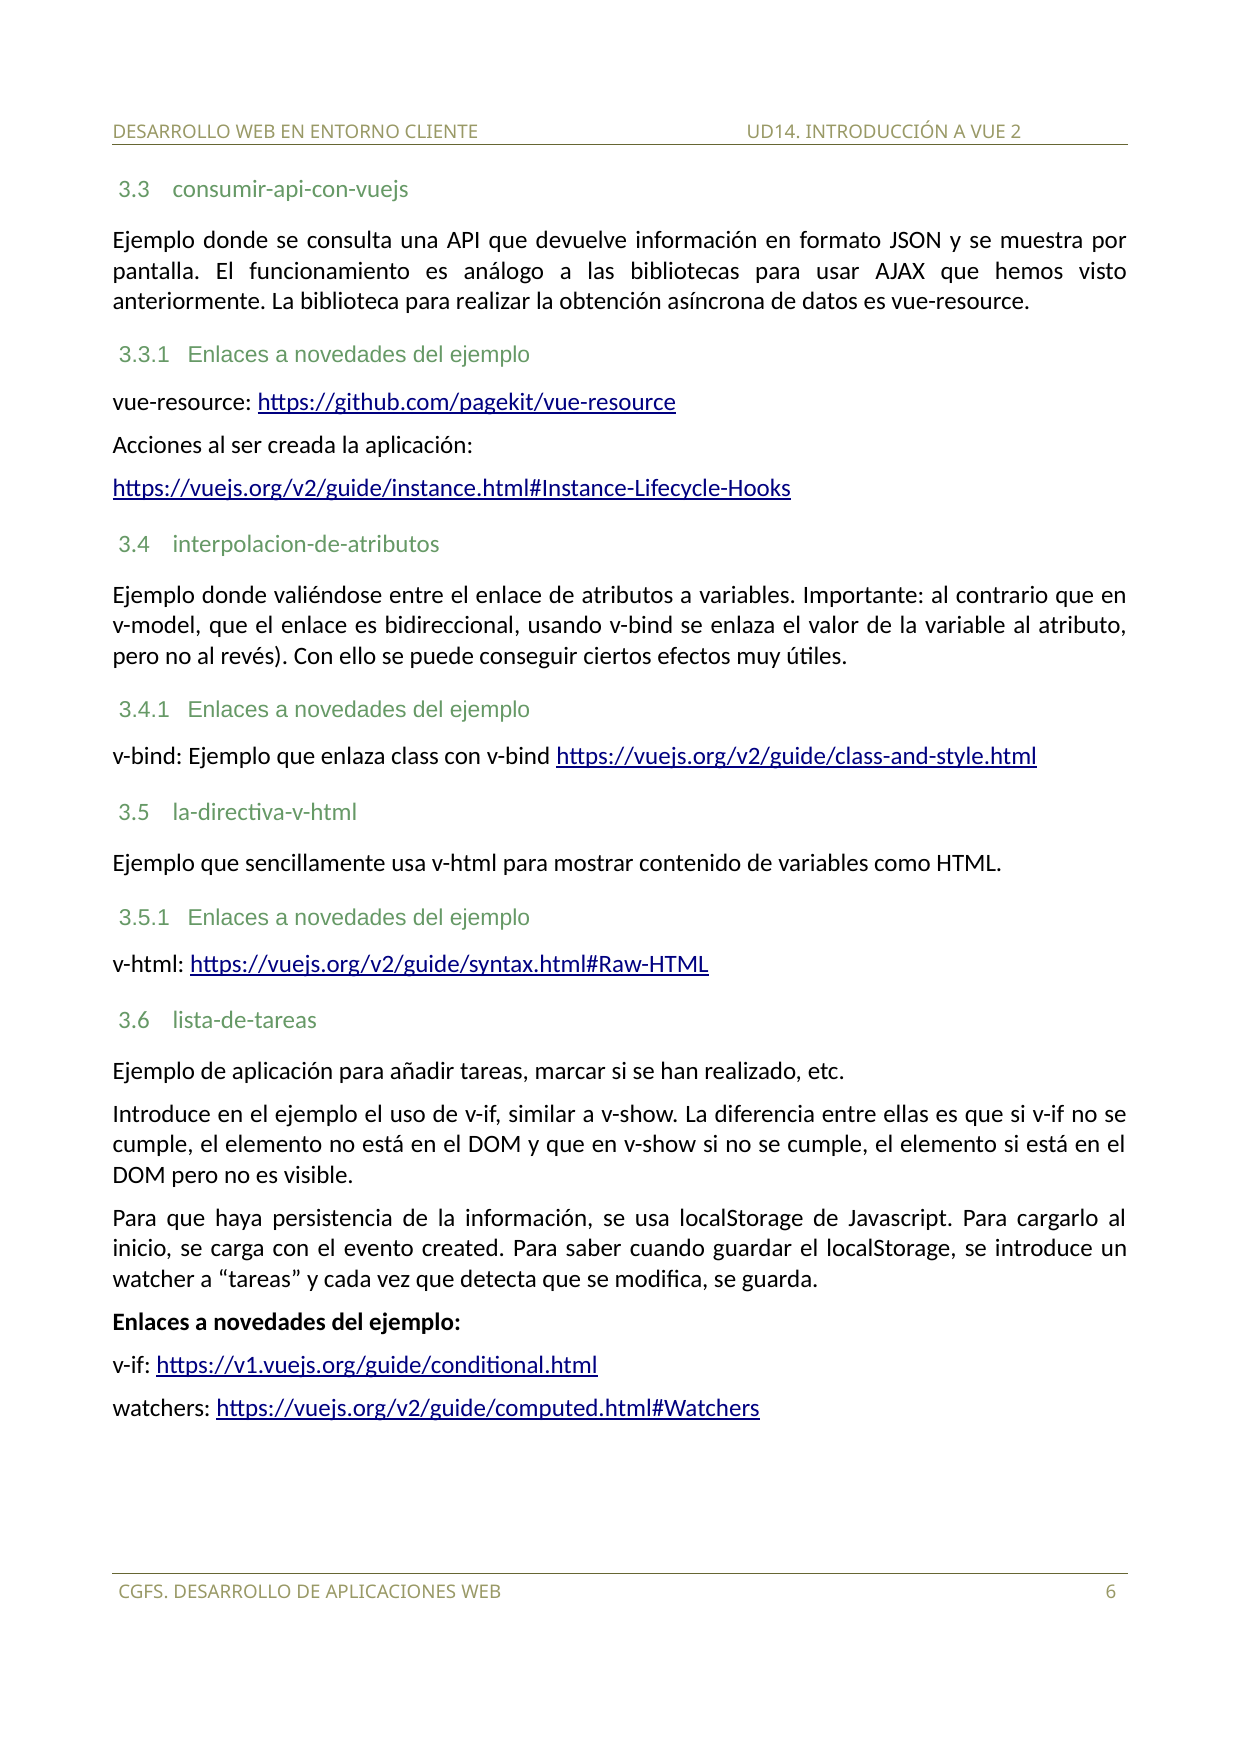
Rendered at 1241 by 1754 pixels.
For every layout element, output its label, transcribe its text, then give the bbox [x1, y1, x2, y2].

subtitle Enlaces a novedades del ejemplo [112, 696, 1128, 722]
subtitle Enlaces a novedades del ejemplo [112, 903, 1128, 930]
text v-html: https://vuejs.org/v2/guide/syntax.html#Raw-HTML [112, 948, 1128, 979]
text Ejemplo de aplicación para añadir tareas, marcar si se han realizado, etc. [112, 1055, 1128, 1086]
text Para que haya persistencia de la información, se usa localStorage de Javascript. Para cargarlo al inicio, se carga con el evento created. Para saber cuando guardar el localStorage, se introduce un watcher a “tareas” y cada vez que detecta que se modifica, se guarda. [112, 1202, 1128, 1294]
text Ejemplo que sencillamente usa v-html para mostrar contenido de variables como HTML. [112, 848, 1128, 878]
subtitle interpolacion-de-atributos [112, 528, 1128, 558]
subtitle lista-de-tareas [112, 1004, 1128, 1034]
subtitle consumir-api-con-vuejs [112, 173, 1128, 204]
text Ejemplo donde se consulta una API que devuelve información en formato JSON y se muestra por pantalla. El funcionamiento es análogo a las bibliotecas para usar AJAX que hemos visto anteriormente. La biblioteca para realizar la obtención asíncrona de datos es vue-resource. [112, 224, 1128, 316]
text v-bind: Ejemplo que enlaza class con v-bind https://vuejs.org/v2/guide/class-and-style.html [112, 741, 1128, 771]
subtitle la-directiva-v-html [112, 796, 1128, 827]
text https://vuejs.org/v2/guide/instance.html#Instance-Lifecycle-Hooks [112, 472, 1128, 502]
text vue-resource: https://github.com/pagekit/vue-resource [112, 386, 1128, 417]
text Enlaces a novedades del ejemplo: [112, 1306, 1128, 1337]
text Introduce en el ejemplo el uso de v-if, similar a v-show. La diferencia entre ellas es que si v-if no se cumple, el elemento no está en el DOM y que en v-show si no se cumple, el elemento si está en el DOM pero no es visible. [112, 1098, 1128, 1190]
text watchers: https://vuejs.org/v2/guide/computed.html#Watchers [112, 1392, 1128, 1422]
text Ejemplo donde valiéndose entre el enlace de atributos a variables. Importante: al contrario que en v-model, que el enlace es bidireccional, usando v-bind se enlaza el valor de la variable al atributo, pero no al revés). Con ello se puede conseguir ciertos efectos muy útiles. [112, 579, 1128, 671]
subtitle Enlaces a novedades del ejemplo [112, 341, 1128, 368]
text v-if: https://v1.vuejs.org/guide/conditional.html [112, 1349, 1128, 1379]
text Acciones al ser creada la aplicación: [112, 429, 1128, 459]
